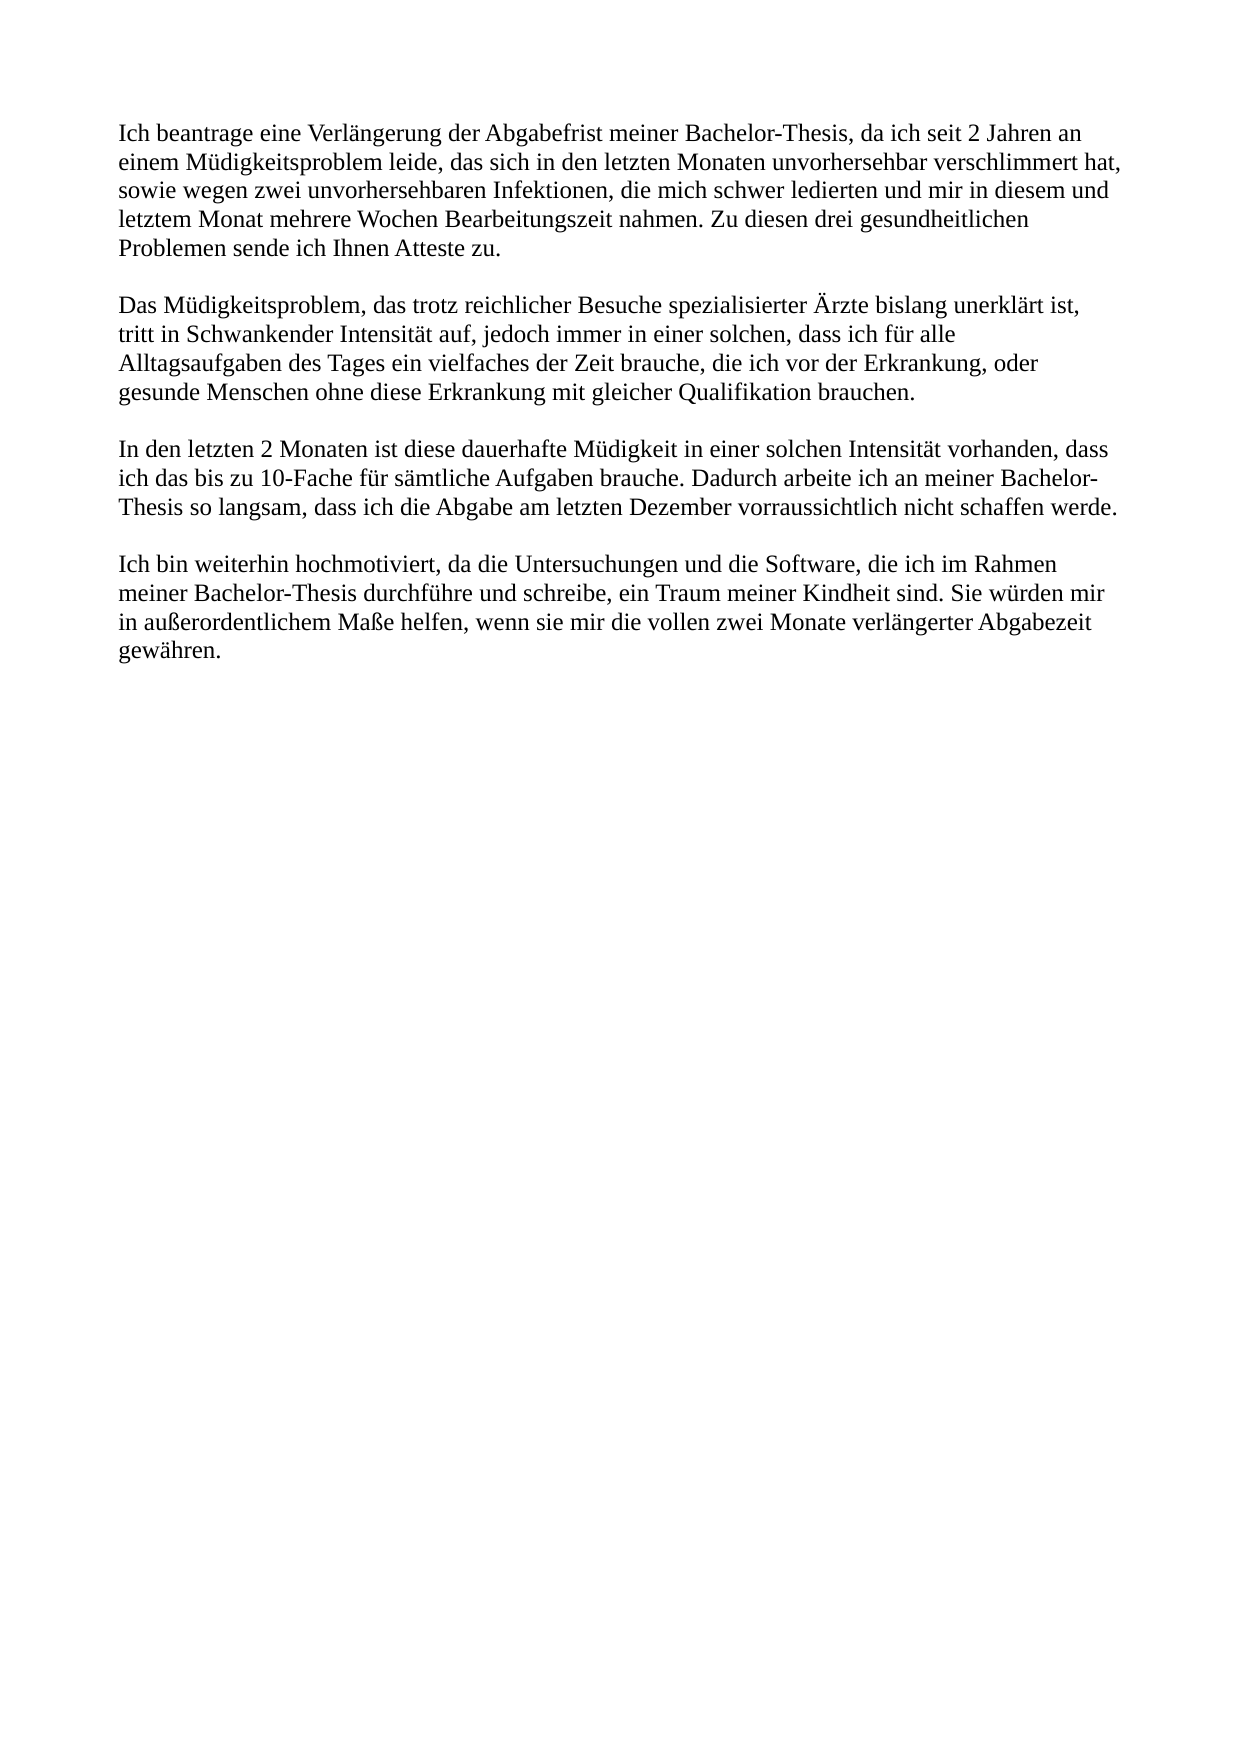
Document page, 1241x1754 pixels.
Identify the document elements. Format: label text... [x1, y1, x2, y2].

text Ich bin weiterhin hochmotiviert, da die Untersuchungen und die Software, die ich im Rahmen meiner Bachelor-Thesis durchführe und schreibe, ein Traum meiner Kindheit sind. Sie würden mir in außerordentlichem Maße helfen, wenn sie mir die vollen zwei Monate verlängerter Abgabezeit gewähren. [118, 549, 1122, 693]
text Ich beantrage eine Verlängerung der Abgabefrist meiner Bachelor-Thesis, da ich seit 2 Jahren an einem Müdigkeitsproblem leide, das sich in den letzten Monaten unvorhersehbar verschlimmert hat, sowie wegen zwei unvorhersehbaren Infektionen, die mich schwer ledierten und mir in diesem und letztem Monat mehrere Wochen Bearbeitungszeit nahmen. Zu diesen drei gesundheitlichen Problemen sende ich Ihnen Atteste zu. Das Müdigkeitsproblem, das trotz reichlicher Besuche spezialisierter Ärzte bislang unerklärt ist, tritt in Schwankender Intensität auf, jedoch immer in einer solchen, dass ich für alle Alltagsaufgaben des Tages ein vielfaches der Zeit brauche, die ich vor der Erkrankung, oder gesunde Menschen ohne diese Erkrankung mit gleicher Qualifikation brauchen. In den letzten 2 Monaten ist diese dauerhafte Müdigkeit in einer solchen Intensität vorhanden, dass ich das bis zu 10-Fache für sämtliche Aufgaben brauche. Dadurch arbeite ich an meiner Bachelor-Thesis so langsam, dass ich die Abgabe am letzten Dezember vorraussichtlich nicht schaffen werde. [118, 118, 1122, 521]
